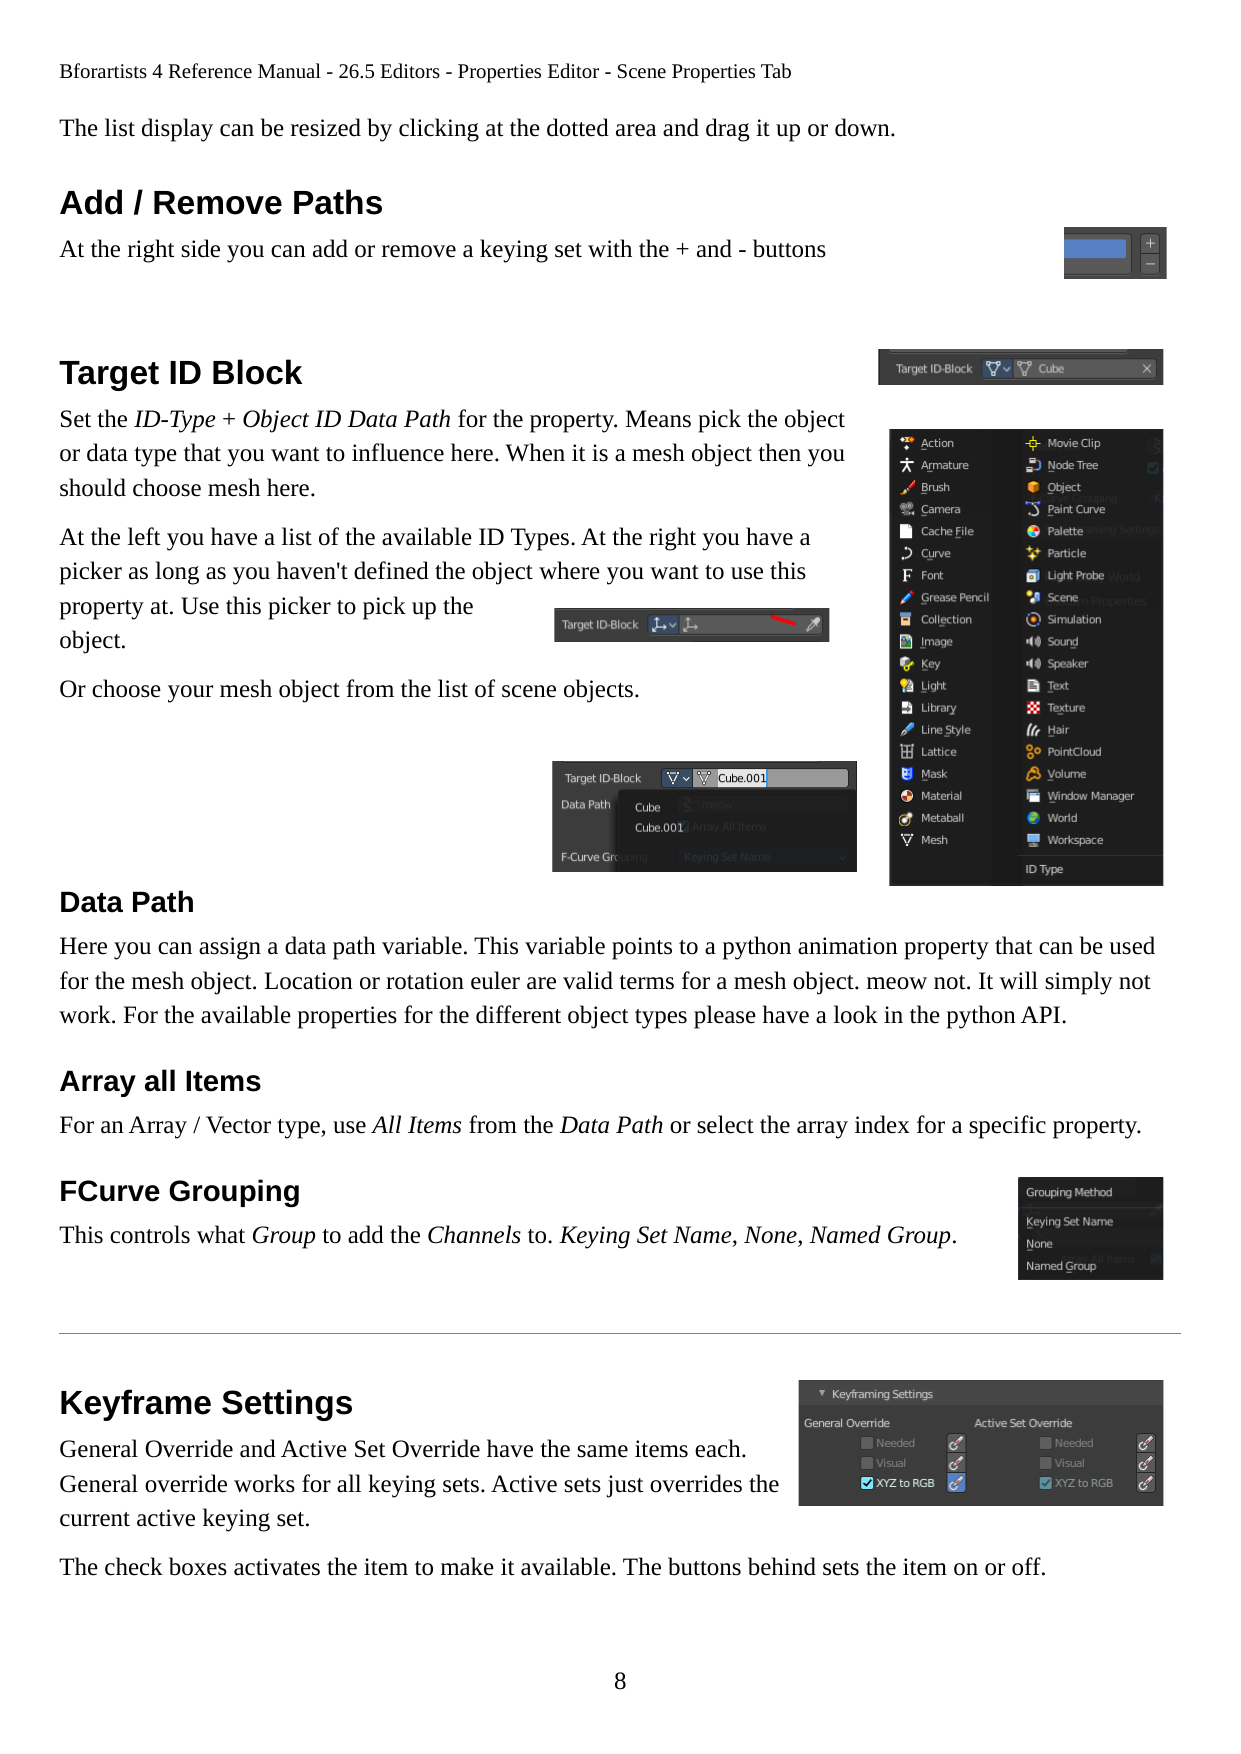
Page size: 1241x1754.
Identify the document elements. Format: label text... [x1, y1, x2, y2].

subtitle Data Path [59, 885, 1181, 919]
text Set the ID-Type + Object ID Data Path for the property. Means pick the object or data type that you want to influence here. When it is a mesh object then you should choose mesh here. [59, 404, 1181, 501]
subtitle Add / Remove Paths [59, 182, 1181, 221]
picture [1064, 227, 1167, 279]
text At the right side you can add or remove a keying set with the + and - buttons [59, 234, 1064, 262]
text At the left you have a list of the available ID Types. At the right you have a picker as long as you haven't defined the object where you want to use this property at. Use this picker to pick up the object. [59, 522, 889, 654]
picture [554, 608, 830, 642]
text The check boxes activates the item to make it available. The buttons behind sets the item on or off. [59, 1552, 1181, 1581]
picture [1018, 1177, 1164, 1280]
picture [552, 761, 857, 872]
text The list display can be resized by clicking at the dotted area and drag it up or down. [59, 113, 1181, 141]
text General Override and Active Set Override have the same items each. General override works for all keying sets. Active sets just overrides the current active keying set. [59, 1434, 1181, 1532]
text For an Array / Vector type, use All Items from the Data Path or select the array index for a specific property. [59, 1110, 1181, 1139]
text Or choose your mesh object from the list of scene objects. [59, 674, 889, 703]
subtitle Target ID Block [59, 353, 1181, 391]
picture [878, 349, 1164, 385]
subtitle [1164, 1383, 1181, 1422]
text This controls what Group to add the Channels to. Keying Set Name, None, Named Group. [59, 1220, 1018, 1249]
subtitle Array all Items [59, 1064, 1181, 1098]
text Here you can assign a data path variable. This variable points to a python animation property that can be used for the mesh object. Location or rotation euler are valid terms for a mesh object. meow not. It will simply not work. For the available properties for the different object types please have a look in the python API. [59, 931, 1181, 1029]
picture [889, 429, 1164, 886]
subtitle FCurve Grouping [59, 1174, 1181, 1208]
subtitle Keyframe Settings [59, 1383, 798, 1422]
picture [798, 1380, 1164, 1506]
